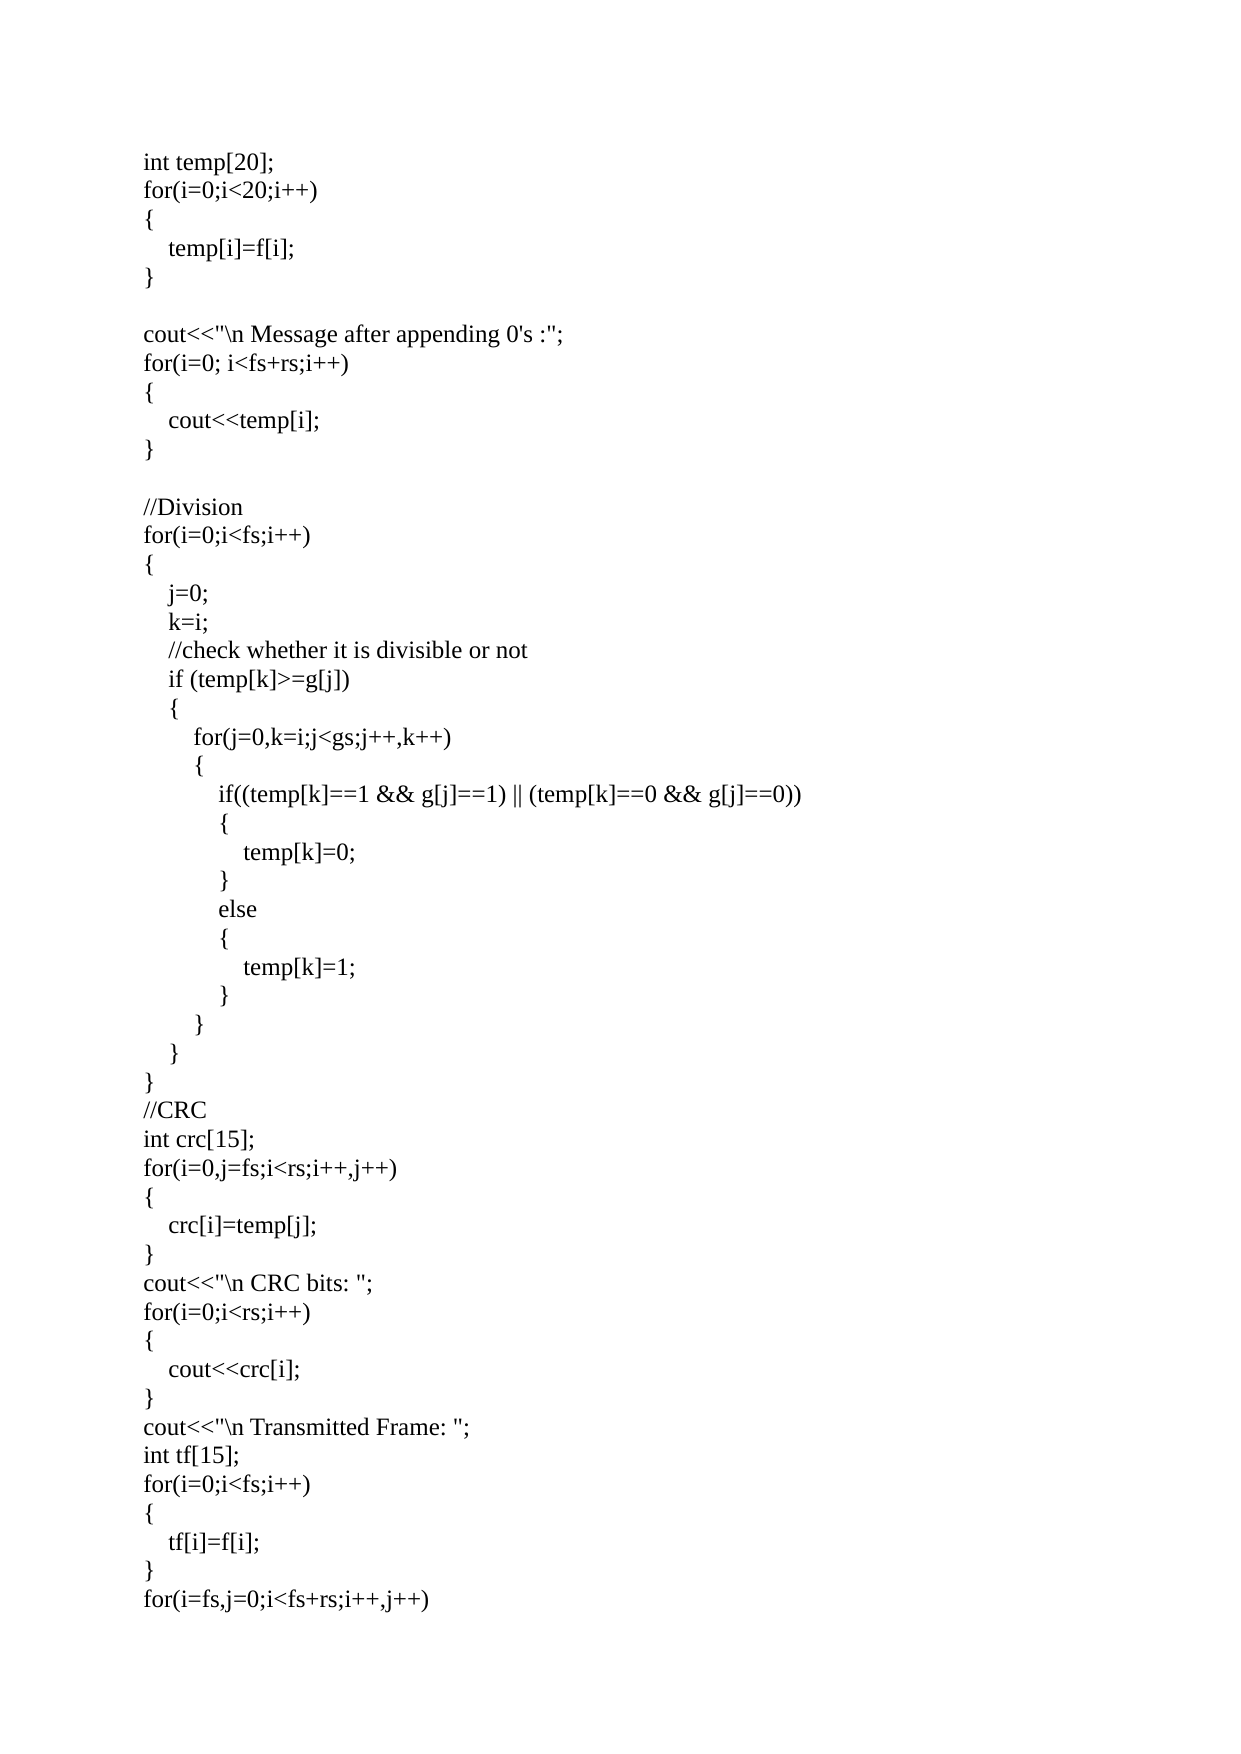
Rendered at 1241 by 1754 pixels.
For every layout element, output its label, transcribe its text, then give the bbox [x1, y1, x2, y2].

text for(i=0;i<20;i++) [118, 176, 1122, 204]
text { [118, 1498, 1122, 1527]
text cout<<"\n Transmitted Frame: "; [118, 1412, 1122, 1441]
text //CRC [118, 1096, 1122, 1124]
text int tf[15]; [118, 1441, 1122, 1469]
text } [118, 1556, 1122, 1584]
text if (temp[k]>=g[j]) [118, 664, 1122, 693]
text for(i=0;i<fs;i++) [118, 521, 1122, 549]
text { [118, 808, 1122, 837]
text { [118, 923, 1122, 952]
text { [118, 549, 1122, 578]
text } [118, 262, 1122, 291]
text } [118, 1009, 1122, 1038]
text temp[k]=0; [118, 837, 1122, 866]
text if((temp[k]==1 && g[j]==1) || (temp[k]==0 && g[j]==0)) [118, 779, 1122, 808]
text for(i=fs,j=0;i<fs+rs;i++,j++) [118, 1584, 1122, 1613]
text k=i; [118, 607, 1122, 636]
text } [118, 1067, 1122, 1096]
text { [118, 377, 1122, 406]
text tf[i]=f[i]; [118, 1527, 1122, 1556]
text { [118, 204, 1122, 233]
text int temp[20]; [118, 147, 1122, 176]
text //Division [118, 492, 1122, 521]
text //check whether it is divisible or not [118, 636, 1122, 664]
text for(i=0; i<fs+rs;i++) [118, 348, 1122, 377]
text { [118, 1326, 1122, 1354]
text } [118, 866, 1122, 894]
text } [118, 981, 1122, 1009]
text temp[i]=f[i]; [118, 233, 1122, 262]
text { [118, 693, 1122, 722]
text for(i=0,j=fs;i<rs;i++,j++) [118, 1153, 1122, 1182]
text } [118, 1038, 1122, 1067]
text cout<<"\n CRC bits: "; [118, 1268, 1122, 1297]
text crc[i]=temp[j]; [118, 1211, 1122, 1239]
text cout<<temp[i]; [118, 406, 1122, 434]
text } [118, 434, 1122, 463]
text j=0; [118, 578, 1122, 607]
text cout<<crc[i]; [118, 1354, 1122, 1383]
text else [118, 894, 1122, 923]
text for(i=0;i<rs;i++) [118, 1297, 1122, 1326]
text for(j=0,k=i;j<gs;j++,k++) [118, 722, 1122, 751]
text int crc[15]; [118, 1124, 1122, 1153]
text } [118, 1239, 1122, 1268]
text } [118, 1383, 1122, 1412]
text { [118, 751, 1122, 779]
text { [118, 1182, 1122, 1211]
text for(i=0;i<fs;i++) [118, 1469, 1122, 1498]
text temp[k]=1; [118, 952, 1122, 981]
text cout<<"\n Message after appending 0's :"; [118, 319, 1122, 348]
